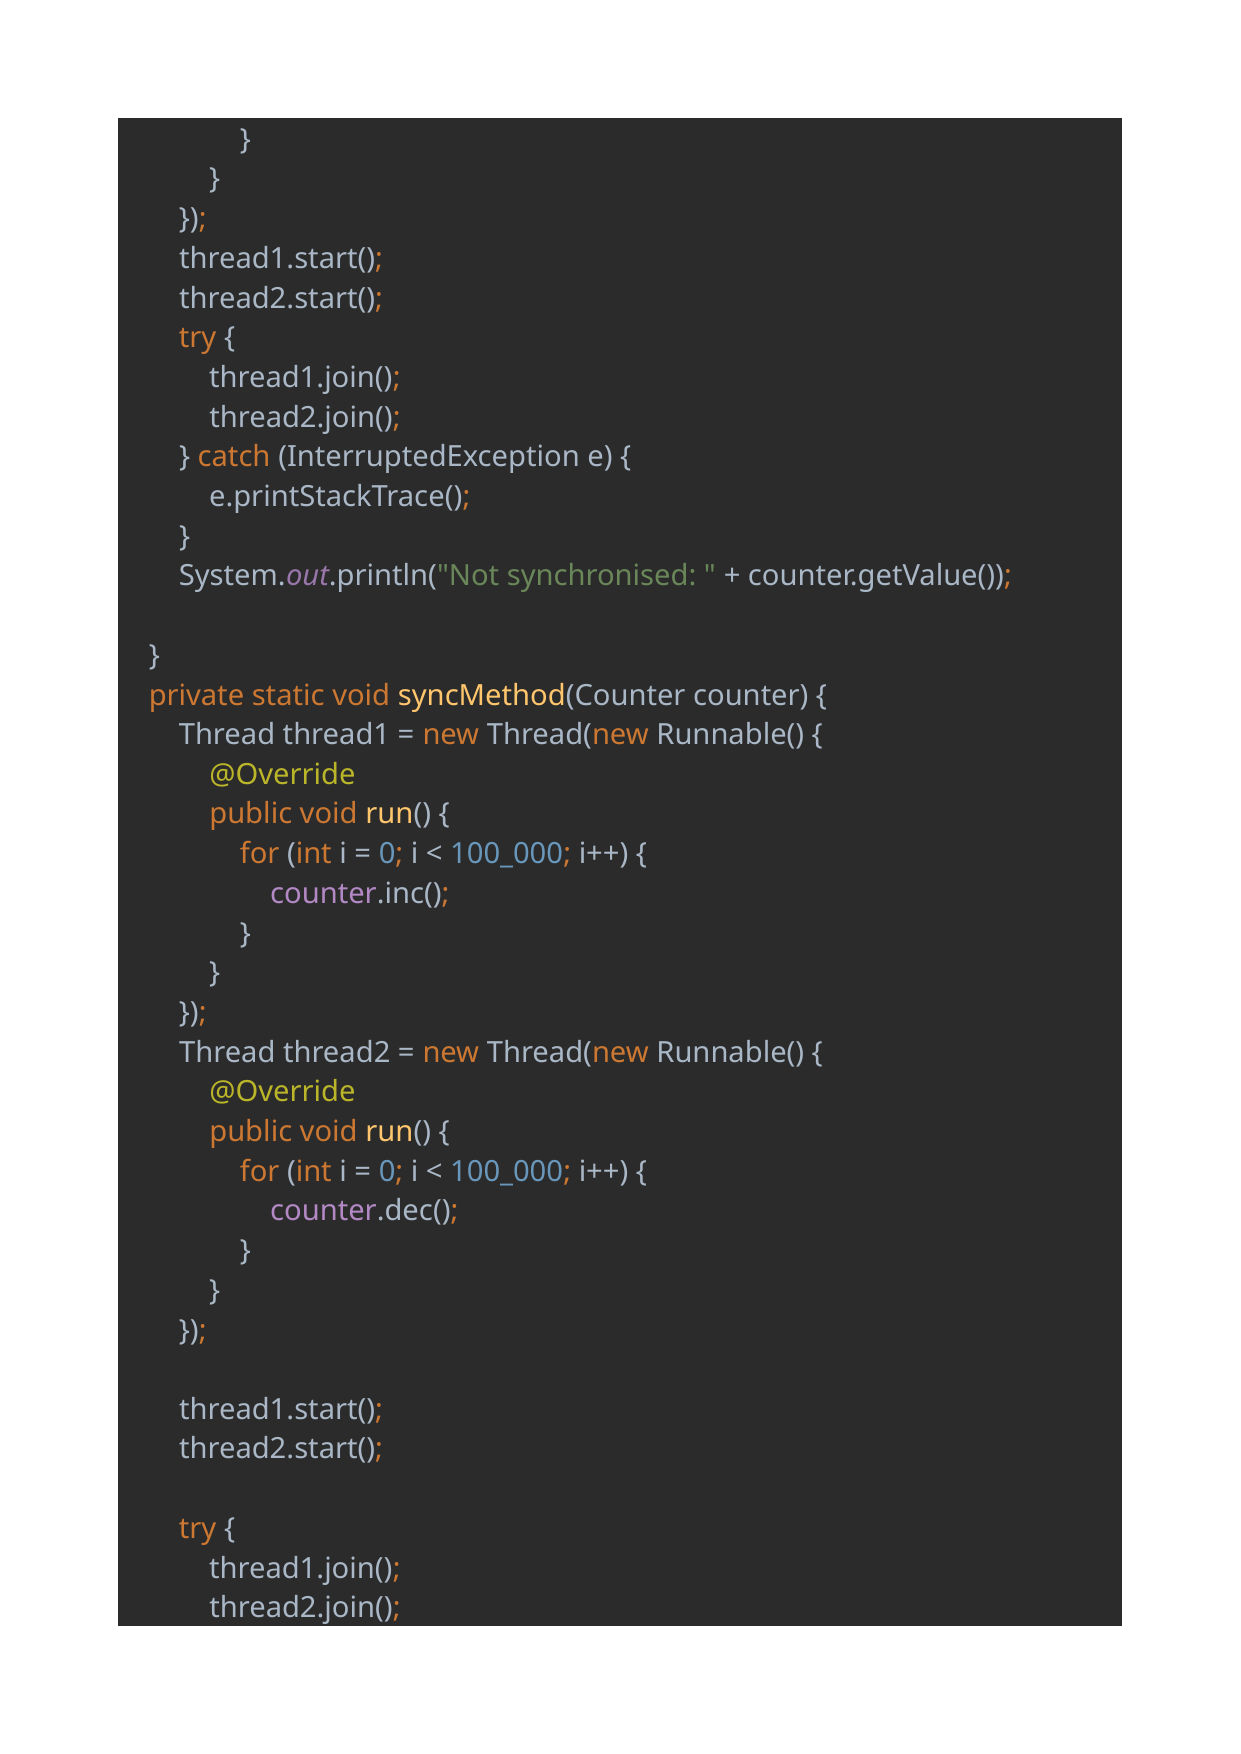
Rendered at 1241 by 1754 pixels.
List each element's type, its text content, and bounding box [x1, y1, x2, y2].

text } } }); thread1.start(); thread2.start(); try { thread1.join(); thread2.join(); } catch (InterruptedException e) { e.printStackTrace(); } System.out.println("Not synchronised: " + counter.getValue()); } private static void syncMethod(Counter counter) { Thread thread1 = new Thread(new Runnable() { @Override public void run() { for (int i = 0; i < 100_000; i++) { counter.inc(); } } }); Thread thread2 = new Thread(new Runnable() { @Override public void run() { for (int i = 0; i < 100_000; i++) { counter.dec(); } } }); thread1.start(); thread2.start(); try { thread1.join(); thread2.join(); [118, 118, 1122, 1626]
